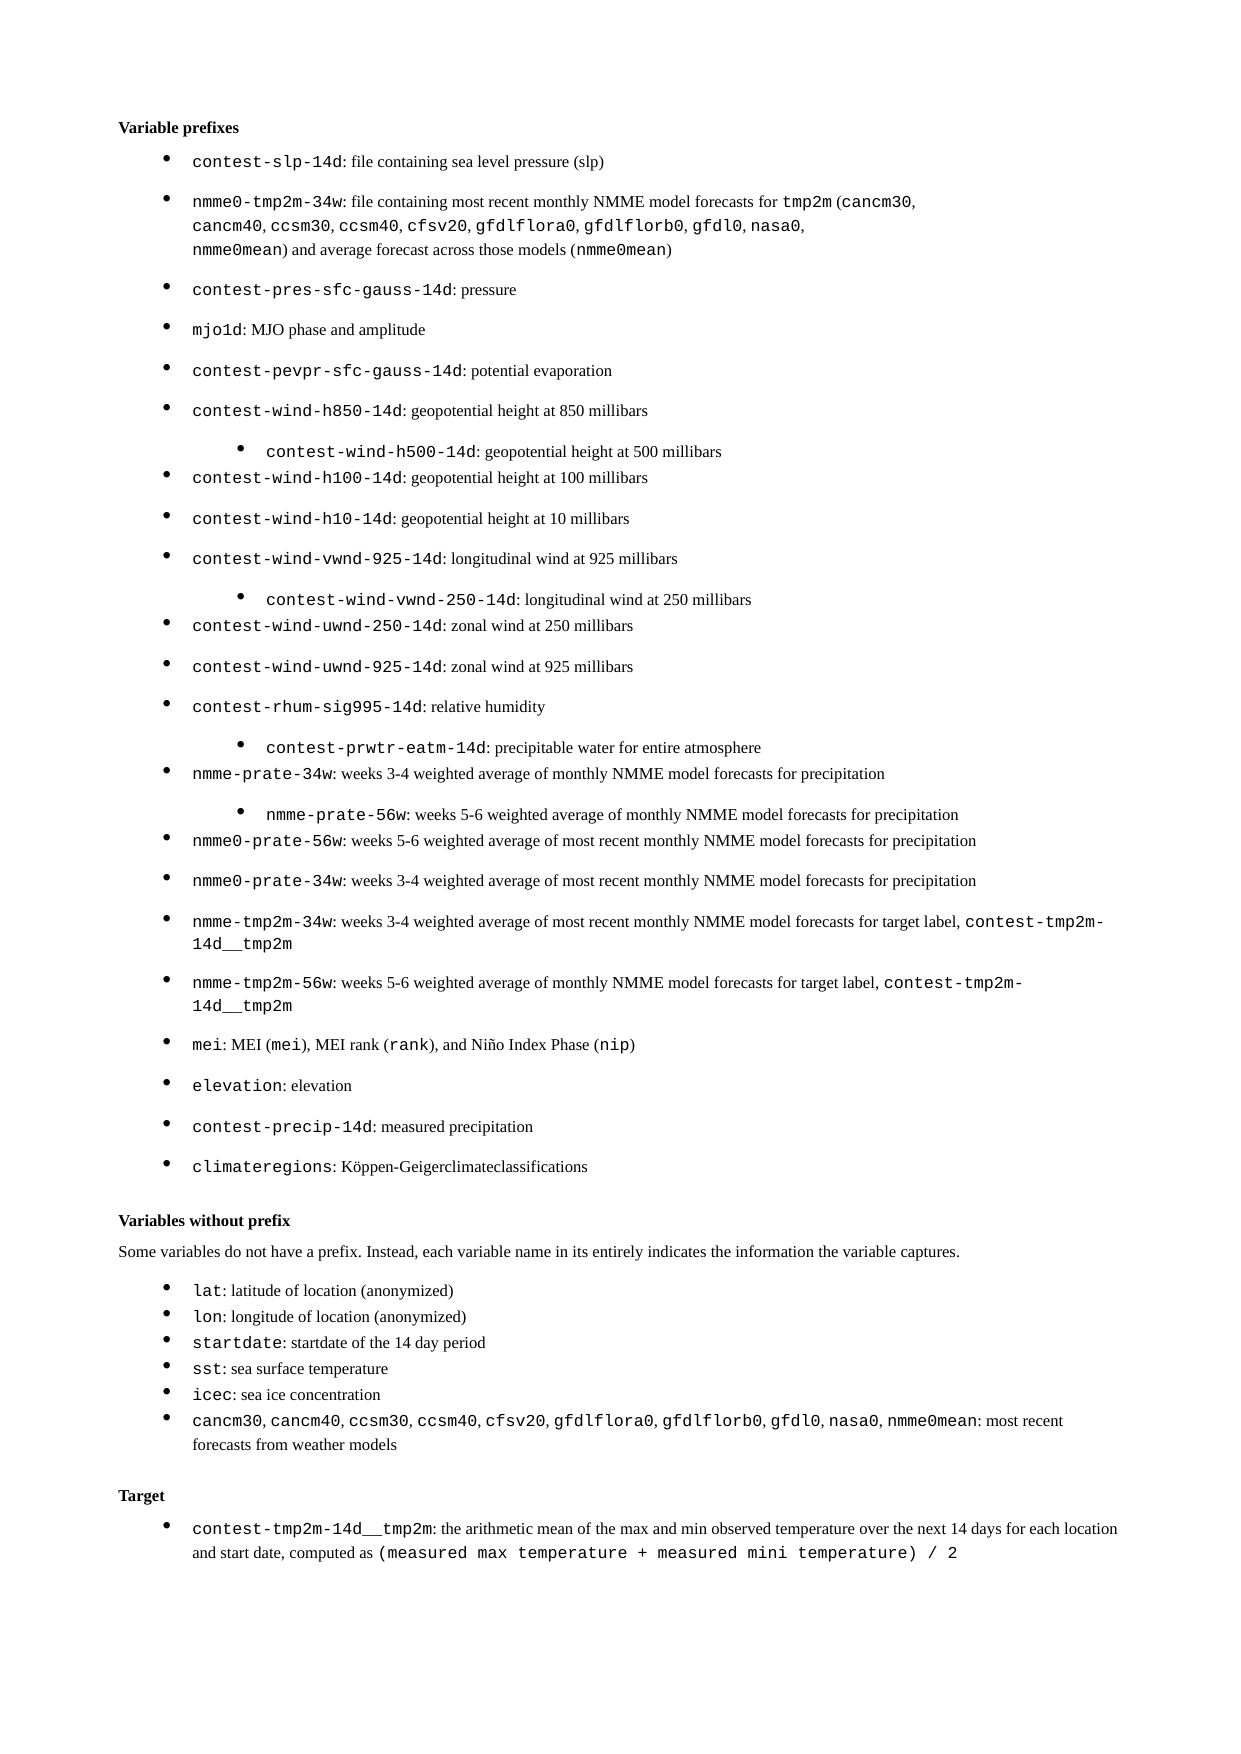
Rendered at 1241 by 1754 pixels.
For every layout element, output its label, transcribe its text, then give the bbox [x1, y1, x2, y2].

list contest-wind-h100-14d: geopotential height at 100 millibars [162, 466, 1122, 489]
list nmme-tmp2m-34w: weeks 3-4 weighted average of most recent monthly NMME model forecasts for target label, contest-tmp2m-14d__tmp2m [162, 910, 1122, 954]
list contest-wind-h850-14d: geopotential height at 850 millibars [162, 399, 1122, 422]
list mei: MEI (mei), MEI rank (rank), and Niño Index Phase (nip) [162, 1033, 1122, 1056]
list contest-pres-sfc-gauss-14d: pressure [162, 278, 1122, 300]
list sst: sea surface temperature [162, 1357, 1122, 1379]
list nmme-tmp2m-56w: weeks 5-6 weighted average of monthly NMME model forecasts for target label, contest-tmp2m-14d__tmp2m [162, 972, 1122, 1016]
list contest-prwtr-eatm-14d: precipitable water for entire atmosphere [236, 736, 1122, 759]
list nmme-prate-56w: weeks 5-6 weighted average of monthly NMME model forecasts for precipitation [236, 803, 1122, 825]
list lon: longitude of location (anonymized) [162, 1305, 1122, 1327]
subtitle Variable prefixes [118, 118, 1122, 137]
list contest-slp-14d: file containing sea level pressure (slp) [162, 150, 1122, 172]
list contest-rhum-sig995-14d: relative humidity [162, 695, 1122, 718]
subtitle Variables without prefix [118, 1211, 1122, 1230]
text Some variables do not have a prefix. Instead, each variable name in its entirely indicates the information the variable captures. [118, 1242, 1122, 1261]
list icec: sea ice concentration [162, 1383, 1122, 1406]
list contest-wind-vwnd-925-14d: longitudinal wind at 925 millibars [162, 547, 1122, 570]
list contest-wind-vwnd-250-14d: longitudinal wind at 250 millibars [236, 588, 1122, 611]
list contest-wind-h10-14d: geopotential height at 10 millibars [162, 507, 1122, 529]
list contest-wind-uwnd-925-14d: zonal wind at 925 millibars [162, 655, 1122, 677]
list startdate: startdate of the 14 day period [162, 1331, 1122, 1353]
subtitle Target [118, 1486, 1122, 1505]
list contest-wind-uwnd-250-14d: zonal wind at 250 millibars [162, 614, 1122, 637]
list elevation: elevation [162, 1074, 1122, 1097]
list contest-wind-h500-14d: geopotential height at 500 millibars [236, 440, 1122, 463]
list contest-tmp2m-14d__tmp2m: the arithmetic mean of the max and min observed temperature over the next 14 days for each location and start date, computed as (measured max temperature + measured mini temperature) / 2 [162, 1517, 1122, 1563]
list lat: latitude of location (anonymized) [162, 1279, 1122, 1301]
list contest-precip-14d: measured precipitation [162, 1115, 1122, 1137]
list contest-pevpr-sfc-gauss-14d: potential evaporation [162, 359, 1122, 382]
list mjo1d: MJO phase and amplitude [162, 318, 1122, 341]
list nmme-prate-34w: weeks 3-4 weighted average of monthly NMME model forecasts for precipitation [162, 762, 1122, 785]
list nmme0-prate-56w: weeks 5-6 weighted average of most recent monthly NMME model forecasts for precipitation [162, 829, 1122, 851]
list cancm30, cancm40, ccsm30, ccsm40, cfsv20, gfdlflora0, gfdlflorb0, gfdl0, nasa0, nmme0mean: most recent forecasts from weather models [162, 1409, 1122, 1454]
list nmme0-tmp2m-34w: file containing most recent monthly NMME model forecasts for tmp2m (cancm30, cancm40, ccsm30, ccsm40, cfsv20, gfdlflora0, gfdlflorb0, gfdl0, nasa0, nmme0mean) and average forecast across those models (nmme0mean) [162, 190, 1122, 260]
list nmme0-prate-34w: weeks 3-4 weighted average of most recent monthly NMME model forecasts for precipitation [162, 869, 1122, 892]
list climateregions: Köppen-Geigerclimateclassifications [162, 1155, 1122, 1178]
